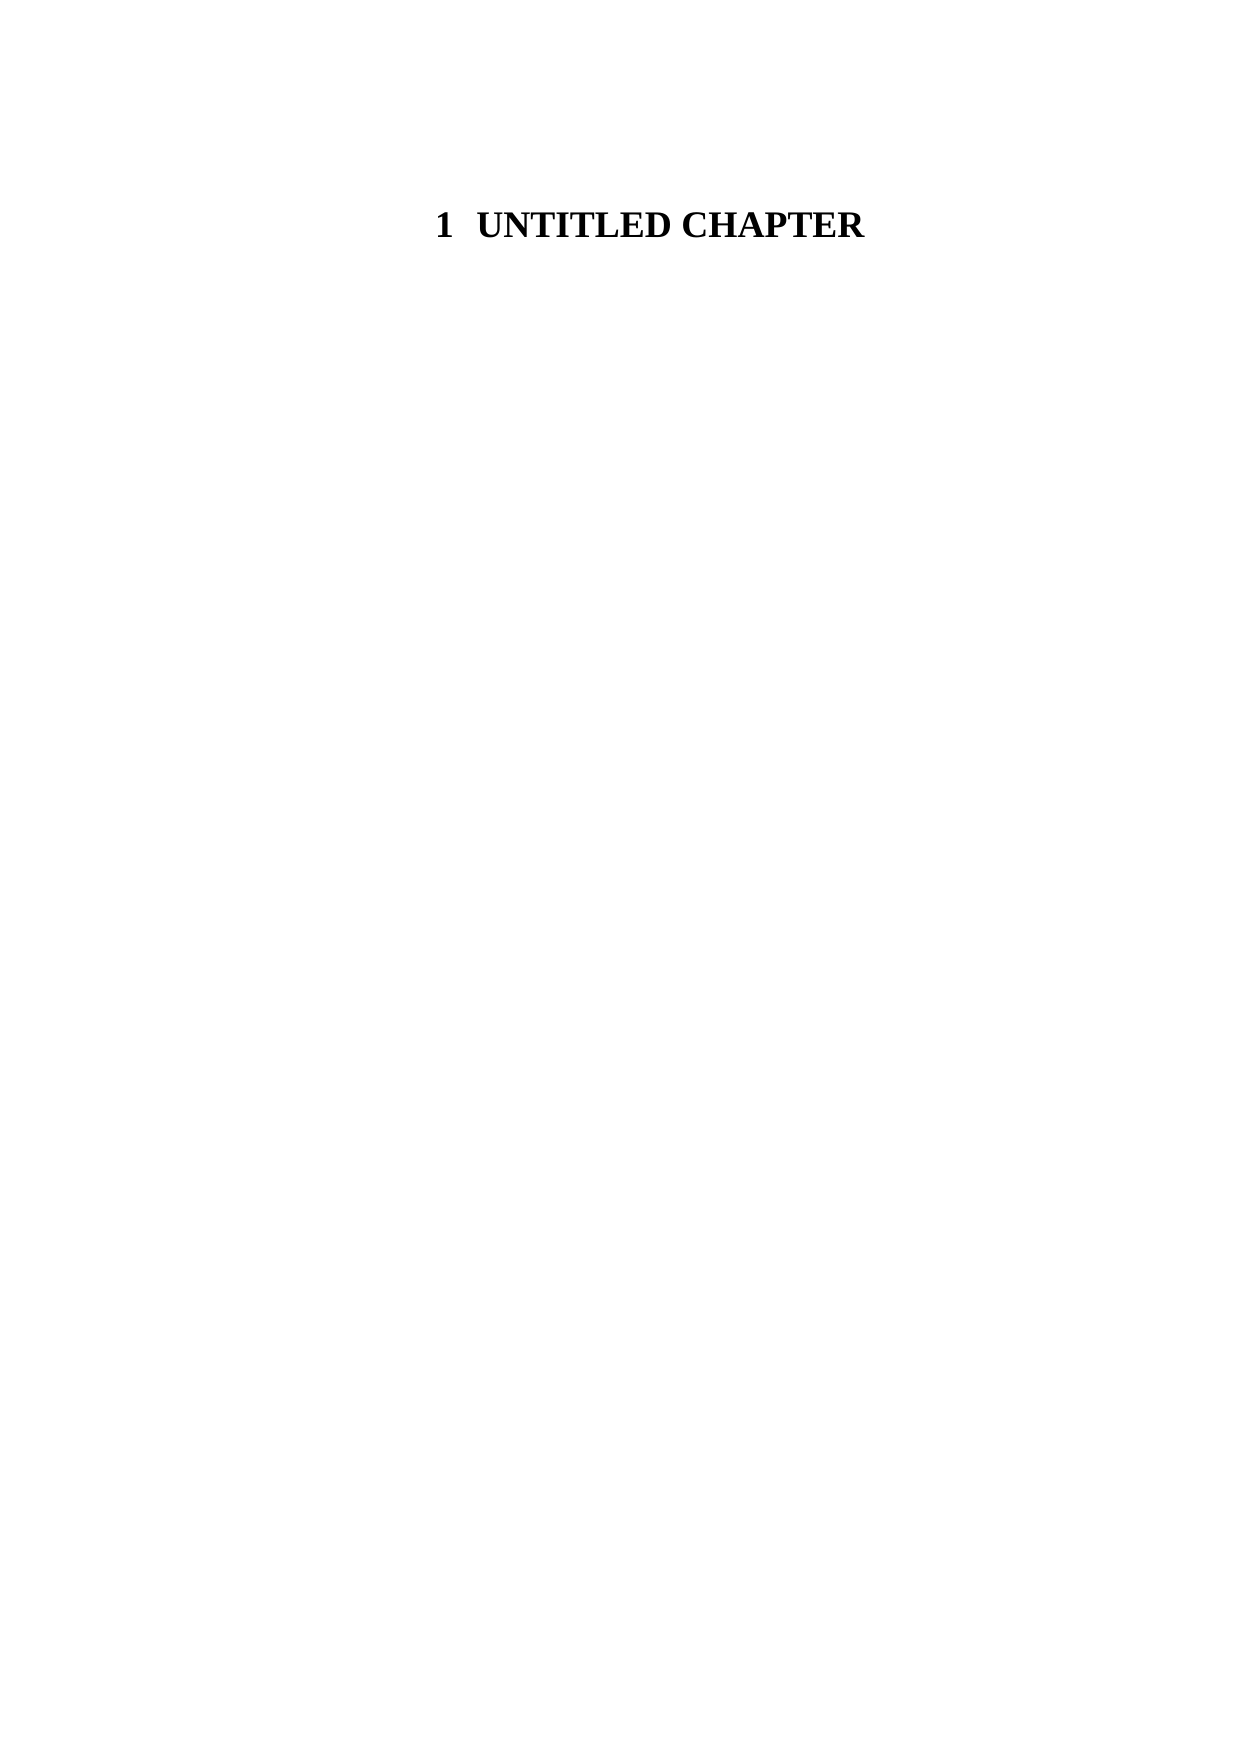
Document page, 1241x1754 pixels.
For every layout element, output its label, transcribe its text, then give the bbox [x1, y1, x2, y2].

title Untitled Chapter [236, 202, 1063, 245]
